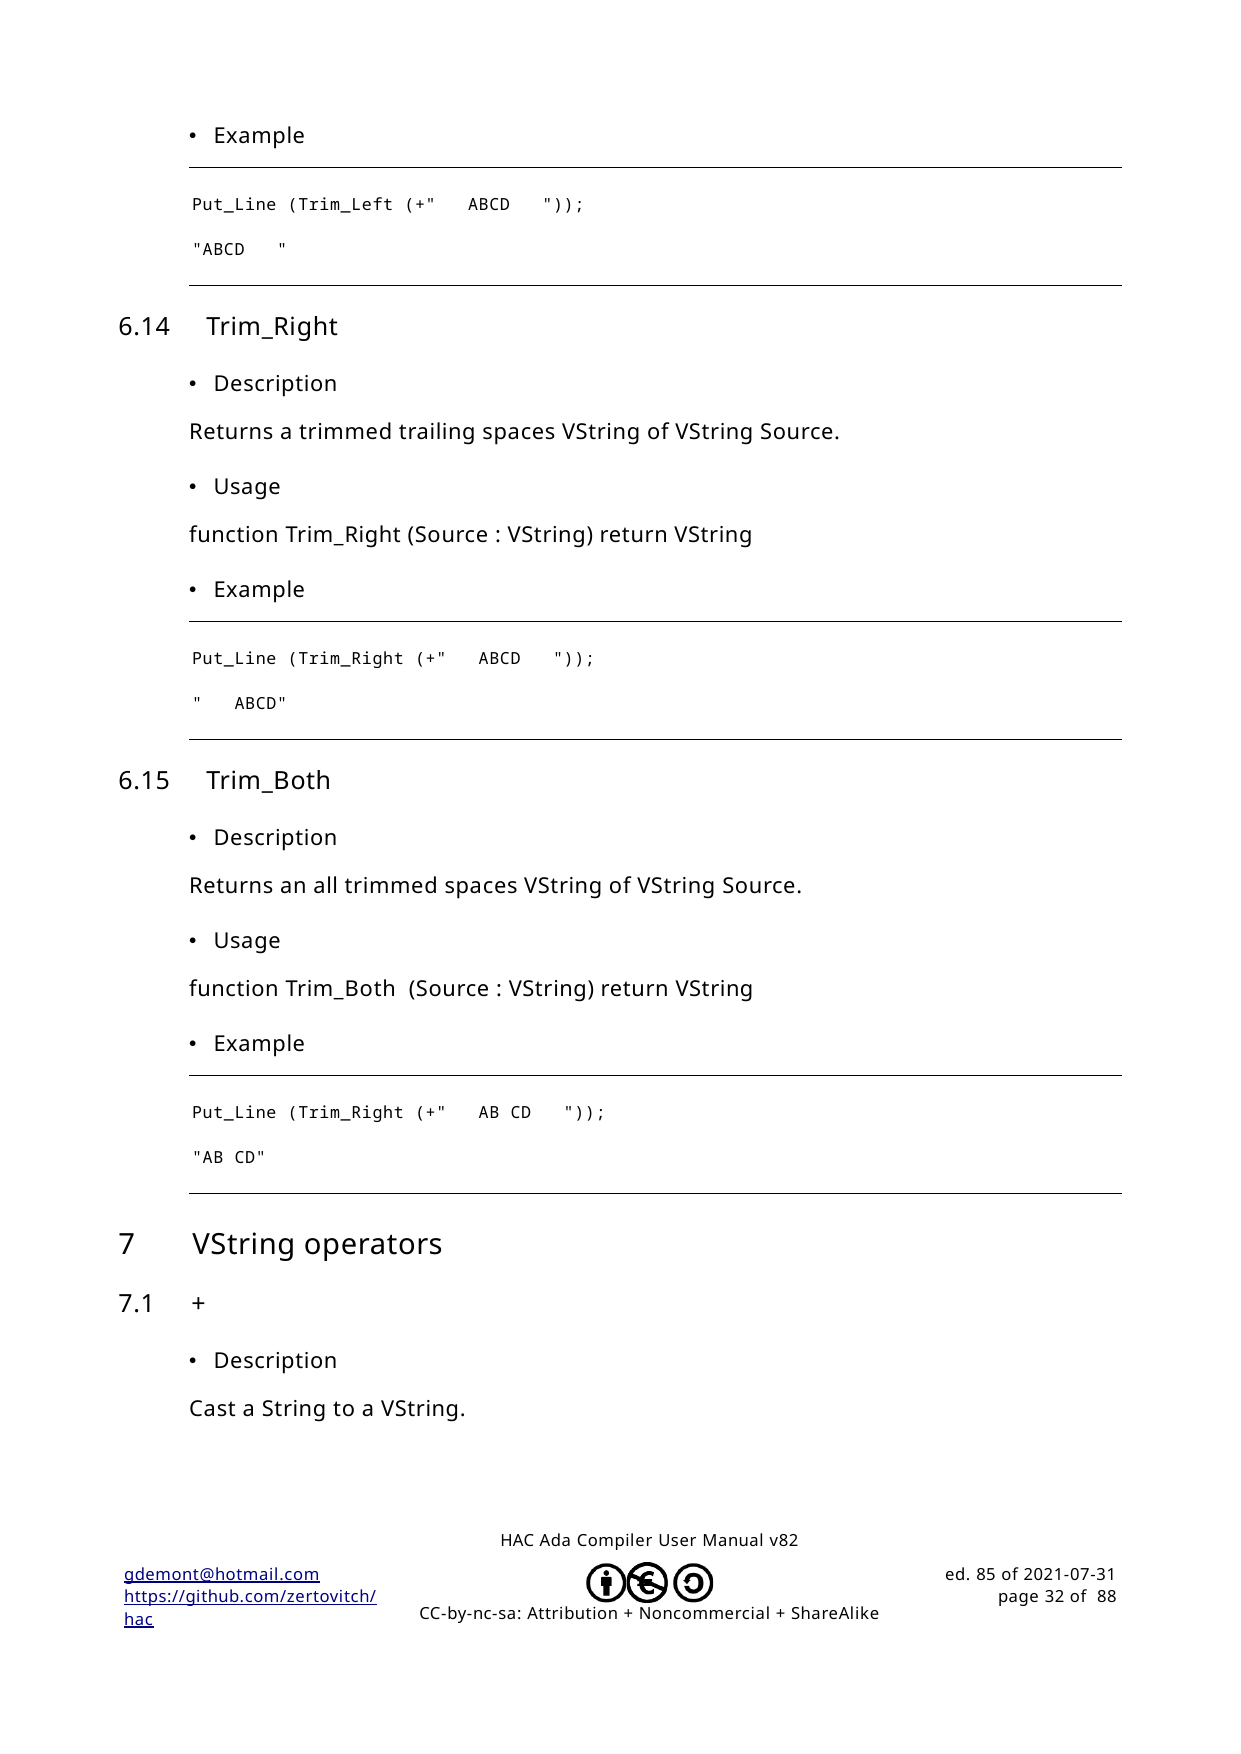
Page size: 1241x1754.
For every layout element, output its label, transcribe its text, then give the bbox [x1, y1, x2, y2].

list Put_Line (Trim_Left (+" ABCD ")); "ABCD " [189, 168, 1122, 285]
subtitle Description [189, 1344, 1122, 1375]
picture [672, 1562, 714, 1603]
subtitle Trim_Right [118, 309, 1122, 343]
text function Trim_Right (Source : VString) return VString [189, 518, 1122, 548]
subtitle Example [189, 118, 1122, 149]
picture [585, 1562, 668, 1603]
text Returns a trimmed trailing spaces VString of VString Source. [189, 416, 1122, 446]
list Put_Line (Trim_Right (+" ABCD ")); " ABCD" [189, 622, 1122, 739]
subtitle Usage [189, 469, 1122, 501]
text Returns an all trimmed spaces VString of VString Source. [189, 870, 1122, 900]
subtitle Description [189, 821, 1122, 852]
text Cast a String to a VString. [189, 1393, 1122, 1423]
text function Trim_Both (Source : VString) return VString [189, 972, 1122, 1002]
subtitle VString operators [118, 1223, 1122, 1262]
list Put_Line (Trim_Right (+" AB CD ")); "AB CD" [189, 1076, 1122, 1193]
subtitle Example [189, 1026, 1122, 1057]
subtitle + [118, 1286, 1122, 1320]
subtitle Description [189, 367, 1122, 398]
subtitle Usage [189, 923, 1122, 955]
subtitle Example [189, 572, 1122, 603]
subtitle Trim_Both [118, 763, 1122, 797]
